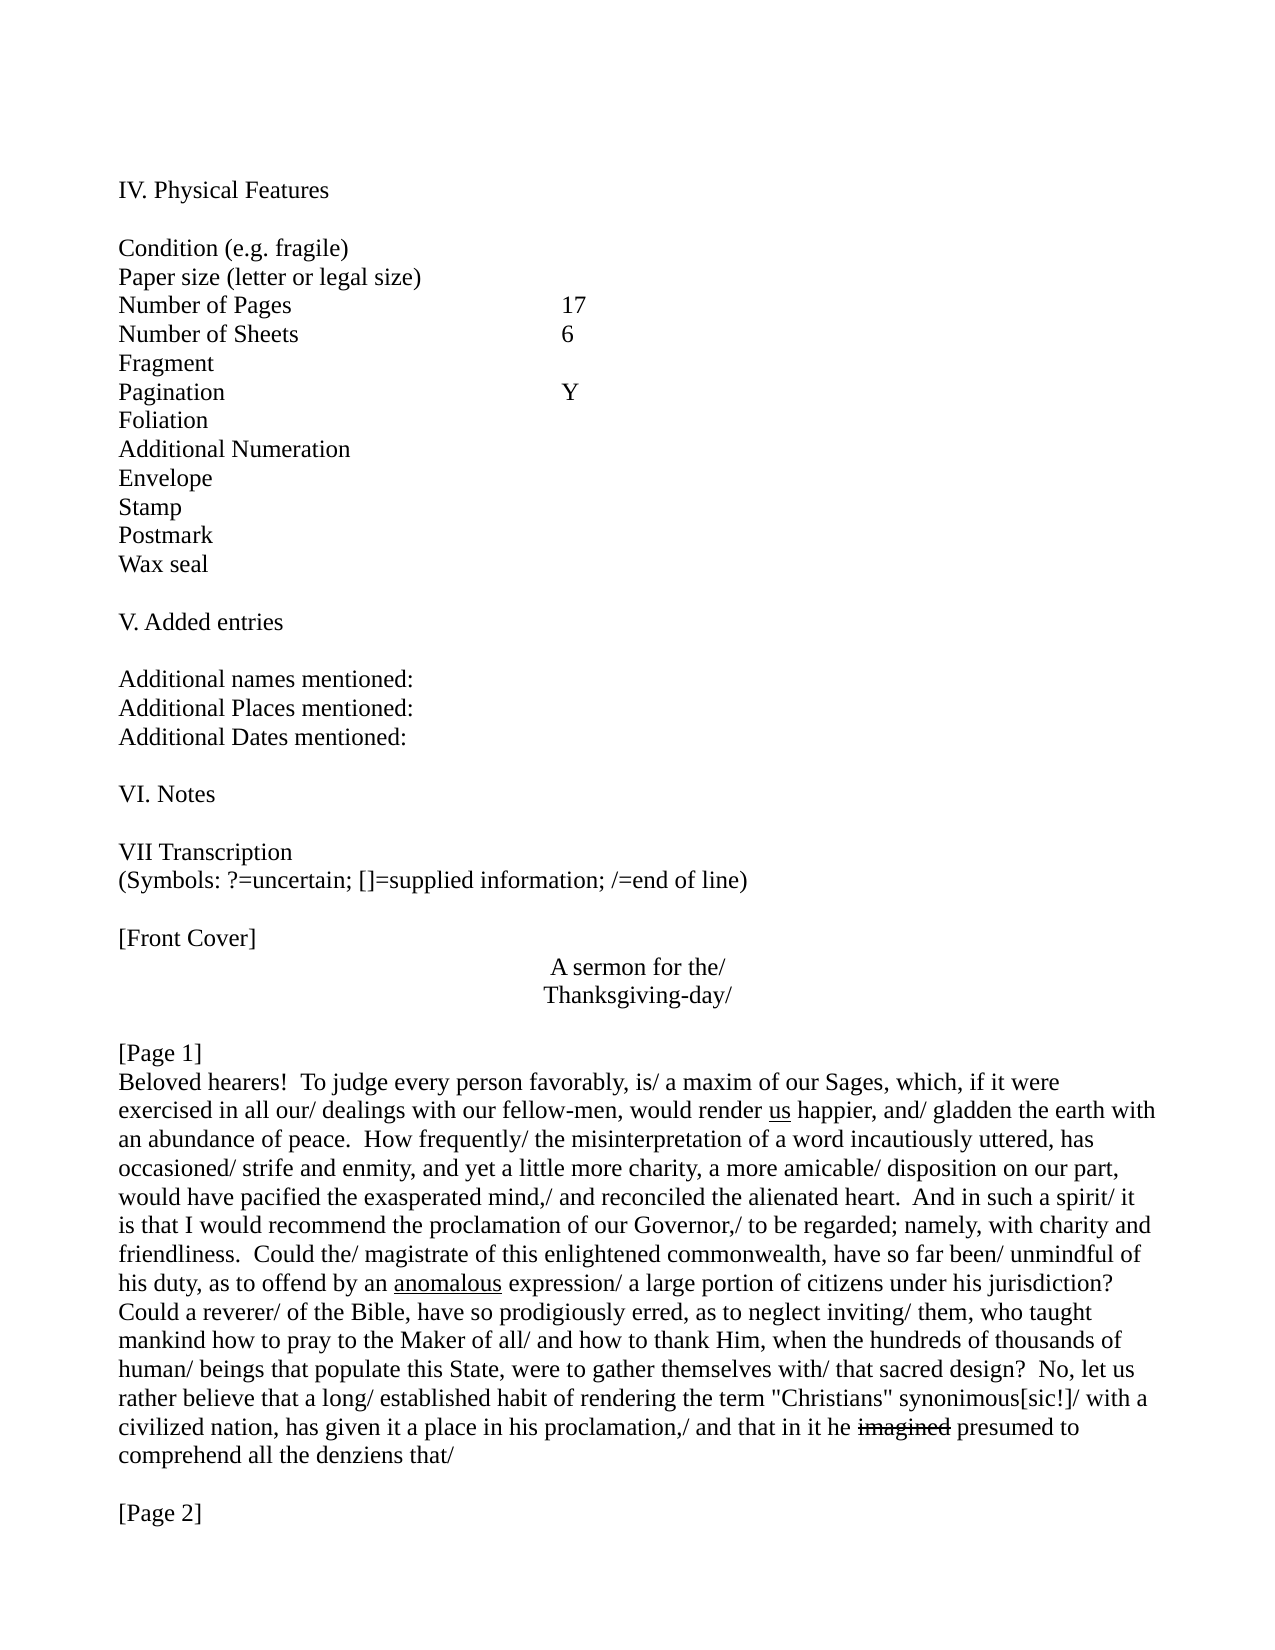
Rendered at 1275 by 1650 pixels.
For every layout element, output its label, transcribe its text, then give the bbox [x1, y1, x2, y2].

text Fragment [118, 348, 1157, 377]
text (Symbols: ?=uncertain; []=supplied information; /=end of line) [118, 866, 1157, 894]
text IV. Physical Features [118, 176, 1157, 204]
text Number of Pages 17 [118, 291, 1157, 319]
text Additional Places mentioned: [118, 693, 1157, 722]
text Pagination Y [118, 377, 1157, 406]
text Additional names mentioned: [118, 664, 1157, 693]
text Additional Dates mentioned: [118, 722, 1157, 751]
text Stamp [118, 492, 1157, 521]
text Beloved hearers! To judge every person favorably, is/ a maxim of our Sages, which, if it were exercised in all our/ dealings with our fellow-men, would render us happier, and/ gladden the earth with an abundance of peace. How frequently/ the misinterpretation of a word incautiously uttered, has occasioned/ strife and enmity, and yet a little more charity, a more amicable/ disposition on our part, would have pacified the exasperated mind,/ and reconciled the alienated heart. And in such a spirit/ it is that I would recommend the proclamation of our Governor,/ to be regarded; namely, with charity and friendliness. Could the/ magistrate of this enlightened commonwealth, have so far been/ unmindful of his duty, as to offend by an anomalous expression/ a large portion of citizens under his jurisdiction? Could a reverer/ of the Bible, have so prodigiously erred, as to neglect inviting/ them, who taught mankind how to pray to the Maker of all/ and how to thank Him, when the hundreds of thousands of human/ beings that populate this State, were to gather themselves with/ that sacred design? No, let us rather believe that a long/ established habit of rendering the term "Christians" synonimous[sic!]/ with a civilized nation, has given it a place in his proclamation,/ and that in it he imagined presumed to comprehend all the denziens that/ [118, 1067, 1157, 1469]
text Postma rk [118, 521, 1157, 549]
text VII Transcription [118, 837, 1157, 866]
text Condition (e.g. fragile) [118, 233, 1157, 262]
text [Page 2] [118, 1498, 1157, 1527]
text Additional Numeration [118, 434, 1157, 463]
text Envelope [118, 463, 1157, 492]
text A sermon for the/ Thanksgiving-day/ [118, 952, 1157, 1009]
text Foliation [118, 406, 1157, 434]
text V. Added entries [118, 607, 1157, 636]
text [Front Cover] [118, 923, 1157, 952]
text Wax seal [118, 549, 1157, 578]
text [Page 1] [118, 1038, 1157, 1067]
text Number of Sheets 6 [118, 319, 1157, 348]
text Paper size (letter or legal size) [118, 262, 1157, 291]
text VI. Notes [118, 779, 1157, 808]
